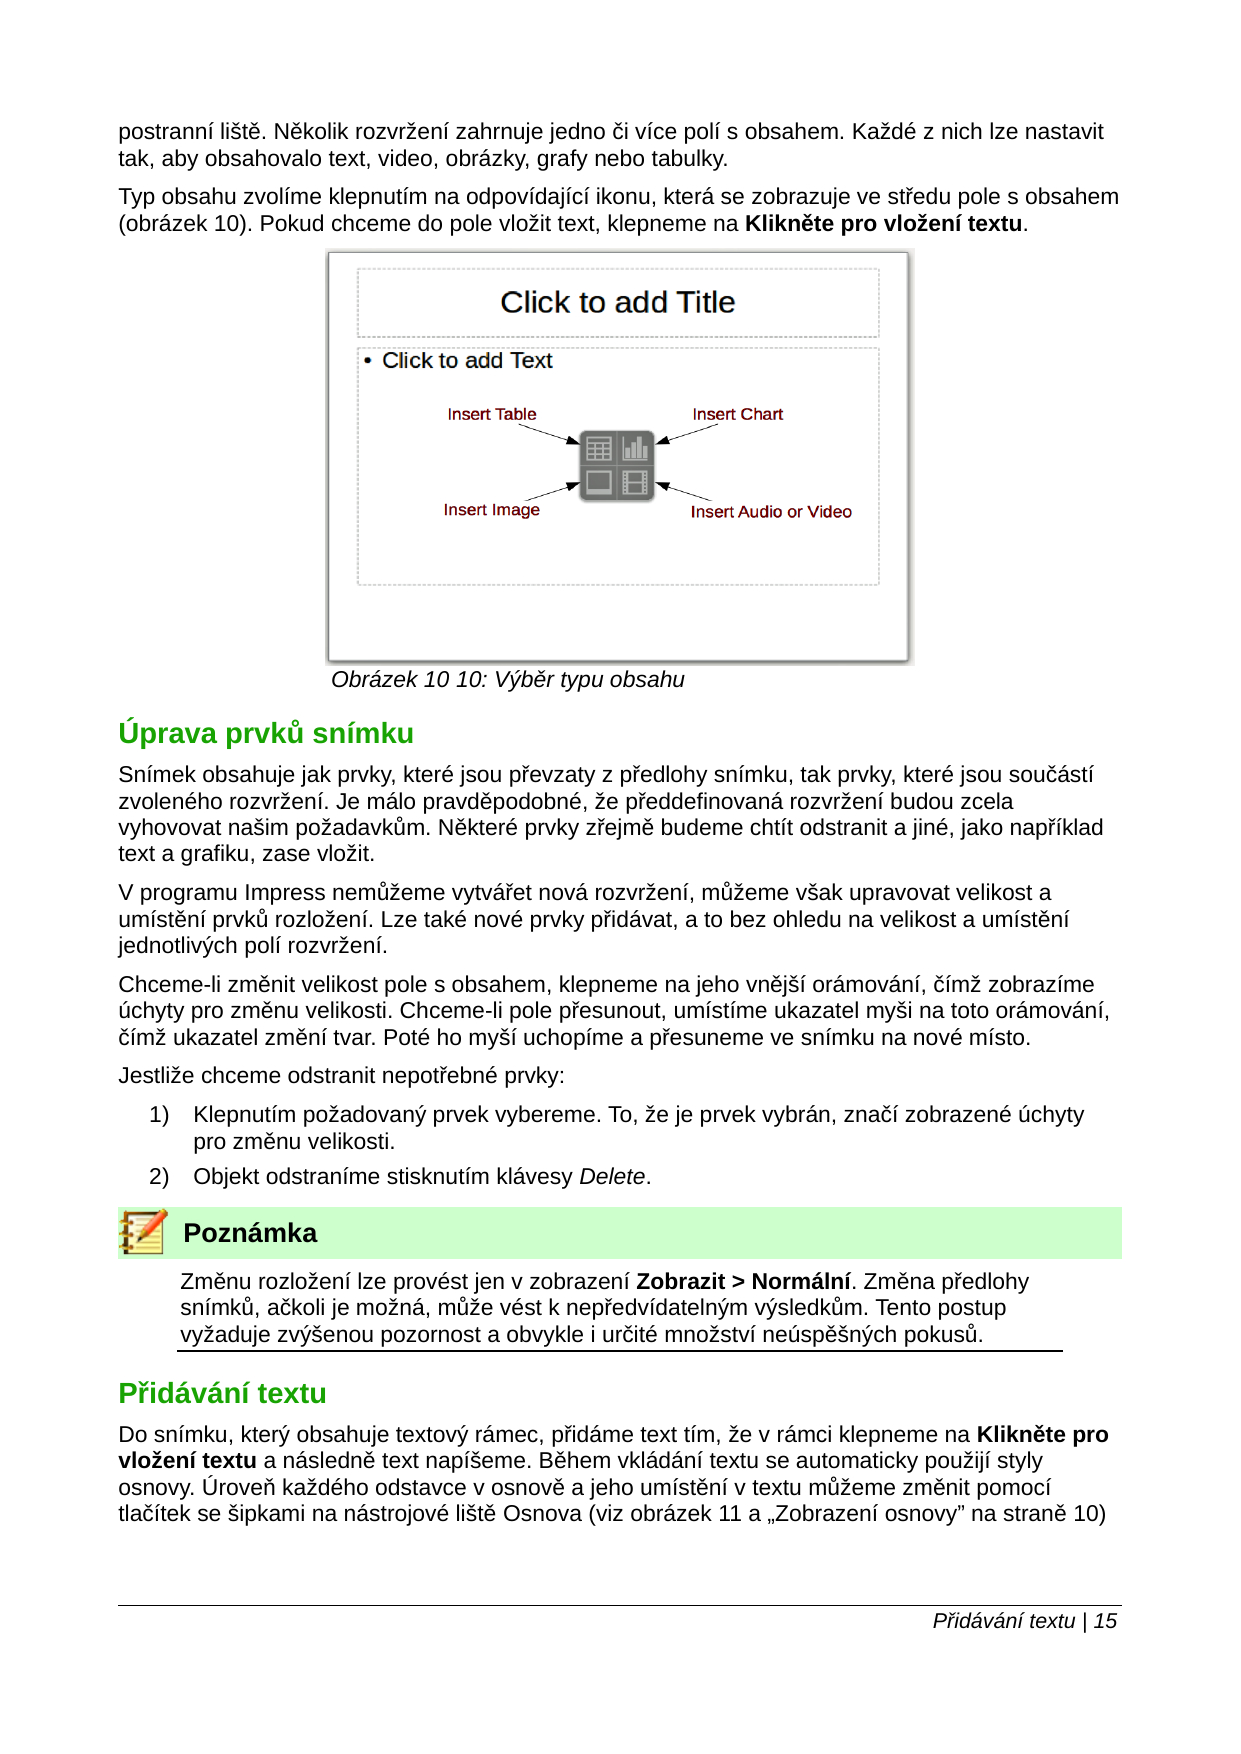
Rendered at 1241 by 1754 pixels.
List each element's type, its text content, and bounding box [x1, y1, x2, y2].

list Objekt odstraníme stisknutím klávesy Delete. [169, 1163, 1122, 1189]
text Obrázek 10 10: Výběr typu obsahu [331, 666, 909, 692]
text Snímek obsahuje jak prvky, které jsou převzaty z předlohy snímku, tak prvky, které jsou součástí zvoleného rozvržení. Je málo pravděpodobné, že předdefinovaná rozvržení budou zcela vyhovovat našim požadavkům. Některé prvky zřejmě budeme chtít odstranit a jiné, jako například text a grafiku, zase vložit. [118, 761, 1122, 867]
picture [325, 248, 915, 666]
text Do snímku, který obsahuje textový rámec, přidáme text tím, že v rámci klepneme na Klikněte pro vložení textu a následně text napíšeme. Během vkládání textu se automaticky použijí styly osnovy. Úroveň každého odstavce v osnově a jeho umístění v textu můžeme změnit pomocí tlačítek se šipkami na nástrojové liště Osnova (viz obrázek 11 a „Zobrazení osnovy” na straně 9) nebo pomocí klávesy Tab při umístění kurzoru na začátek odstavce. Více informací o práci s textem najdeme v části „Přidávání a formátování textu” na straně 16. [118, 1421, 1122, 1526]
list Klepnutím požadovaný prvek vybereme. To, že je prvek vybrán, značí zobrazené úchyty pro změnu velikosti. [169, 1101, 1122, 1154]
subtitle Poznámka [118, 1207, 1122, 1259]
list Jestliže chceme odstranit nepotřebné prvky: [118, 1062, 1122, 1089]
text Změnu rozložení lze provést jen v zobrazení Zobrazit > Normální. Změna předlohy snímků, ačkoli je možná, může vést k nepředvídatelným výsledkům. Tento postup vyžaduje zvýšenou pozornost a obvykle i určité množství neúspěšných pokusů. [177, 1265, 1063, 1350]
subtitle Úprava prvků snímku [118, 716, 1122, 749]
subtitle Přidávání textu [118, 1376, 1122, 1409]
text Chceme-li změnit velikost pole s obsahem, klepneme na jeho vnější orámování, čímž zobrazíme úchyty pro změnu velikosti. Chceme-li pole přesunout, umístíme ukazatel myši na toto orámování, čímž ukazatel změní tvar. Poté ho myší uchopíme a přesuneme ve snímku na nové místo. [118, 971, 1122, 1050]
text postranní liště. Několik rozvržení zahrnuje jedno či více polí s obsahem. Každé z nich lze nastavit tak, aby obsahovalo text, video, obrázky, grafy nebo tabulky. [118, 118, 1122, 171]
picture [119, 1207, 170, 1258]
text Typ obsahu zvolíme klepnutím na odpovídající ikonu, která se zobrazuje ve středu pole s obsahem (obrázek 10). Pokud chceme do pole vložit text, klepneme na Klikněte pro vložení textu. [118, 183, 1122, 236]
text V programu Impress nemůžeme vytvářet nová rozvržení, můžeme však upravovat velikost a umístění prvků rozložení. Lze také nové prvky přidávat, a to bez ohledu na velikost a umístění jednotlivých polí rozvržení. [118, 879, 1122, 958]
